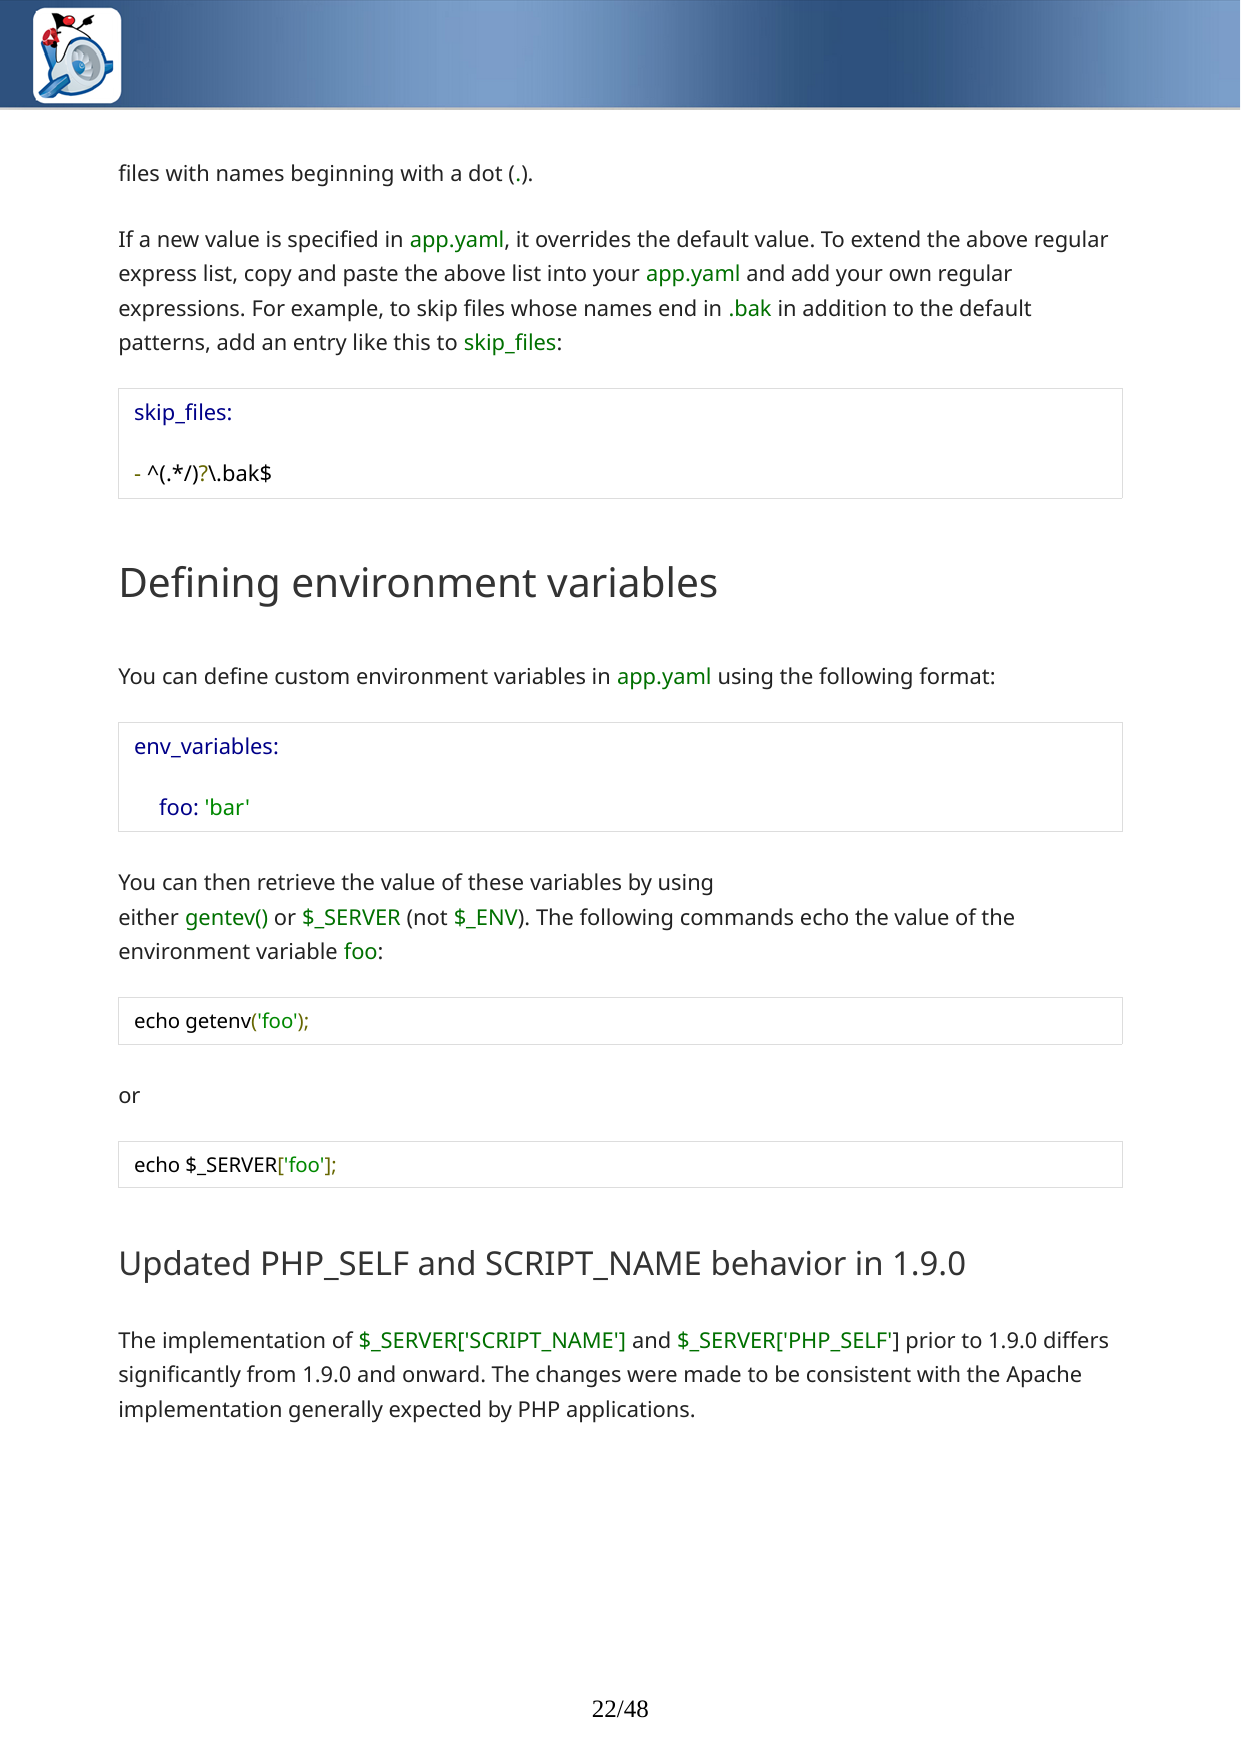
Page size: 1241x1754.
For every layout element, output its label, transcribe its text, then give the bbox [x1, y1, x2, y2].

text env_variables: [119, 723, 1122, 761]
picture [0, 0, 1241, 110]
text You can define custom environment variables in app.yaml using the following format: [118, 656, 1122, 691]
text The implementation of $_SERVER['SCRIPT_NAME'] and $_SERVER['PHP_SELF'] prior to 1.9.0 differs significantly from 1.9.0 and onward. The changes were made to be consistent with the Apache implementation generally expected by PHP applications. [118, 1320, 1122, 1423]
text foo: 'bar' [119, 783, 1122, 831]
text or [118, 1075, 1122, 1109]
text skip_files: [119, 389, 1122, 427]
text - ^(.*/)?\.bak$ [119, 449, 1122, 498]
text echo getenv('foo'); [119, 998, 1122, 1044]
text You can then retrieve the value of these variables by using either gentev() or $_SERVER (not $_ENV). The following commands echo the value of the environment variable foo: [118, 863, 1122, 966]
subtitle Updated PHP_SELF and SCRIPT_NAME behavior in 1.9.0 [118, 1241, 1122, 1285]
text If a new value is specified in app.yaml, it overrides the default value. To extend the above regular express list, copy and paste the above list into your app.yaml and add your own regular expressions. For example, to skip files whose names end in .bak in addition to the default patterns, add an entry like this to skip_files: [118, 219, 1122, 357]
text files with names beginning with a dot (.). [118, 153, 1122, 188]
subtitle Defining environment variables [118, 554, 1122, 609]
text echo $_SERVER['foo']; [119, 1142, 1122, 1187]
